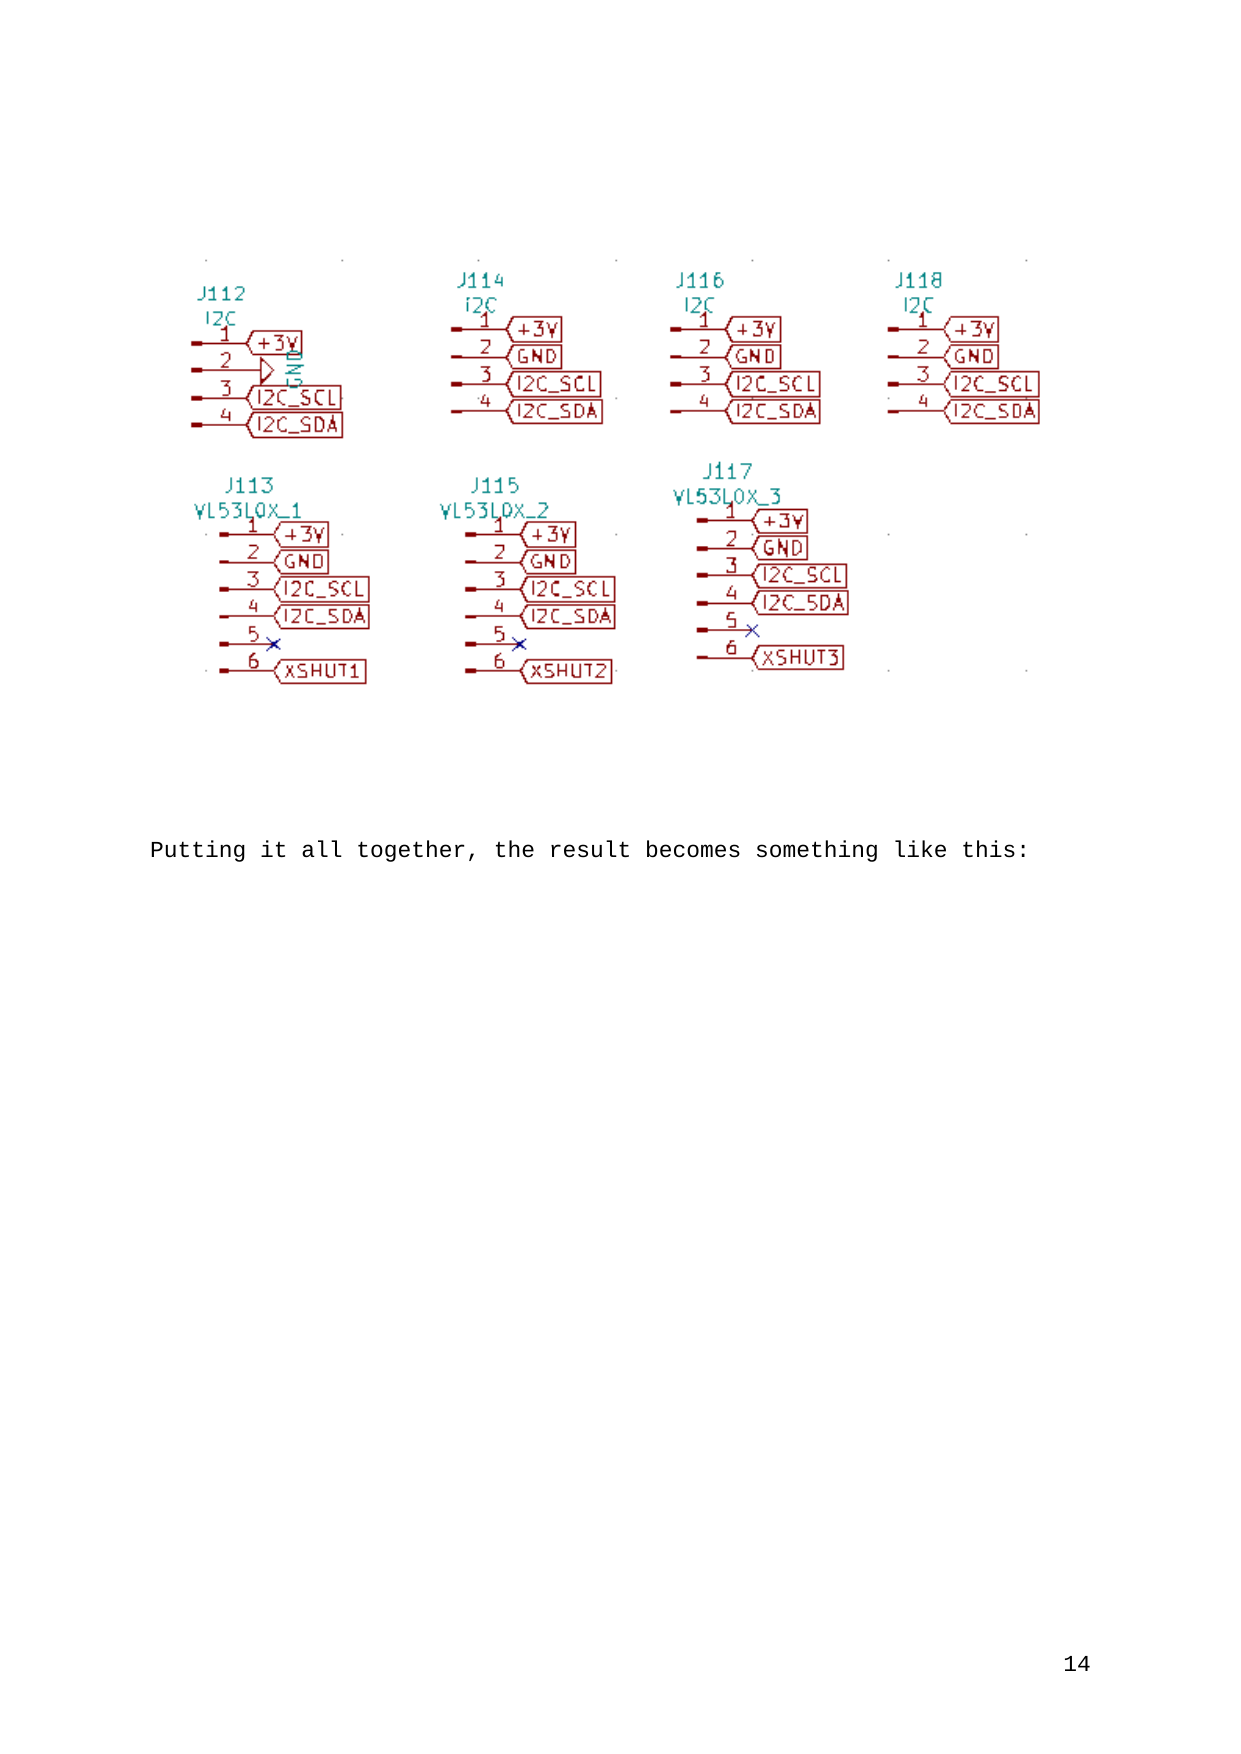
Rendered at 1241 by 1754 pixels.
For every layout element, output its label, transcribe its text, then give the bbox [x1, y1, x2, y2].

picture [168, 224, 1100, 747]
text Putting it all together, the result becomes something like this: [150, 838, 1091, 864]
